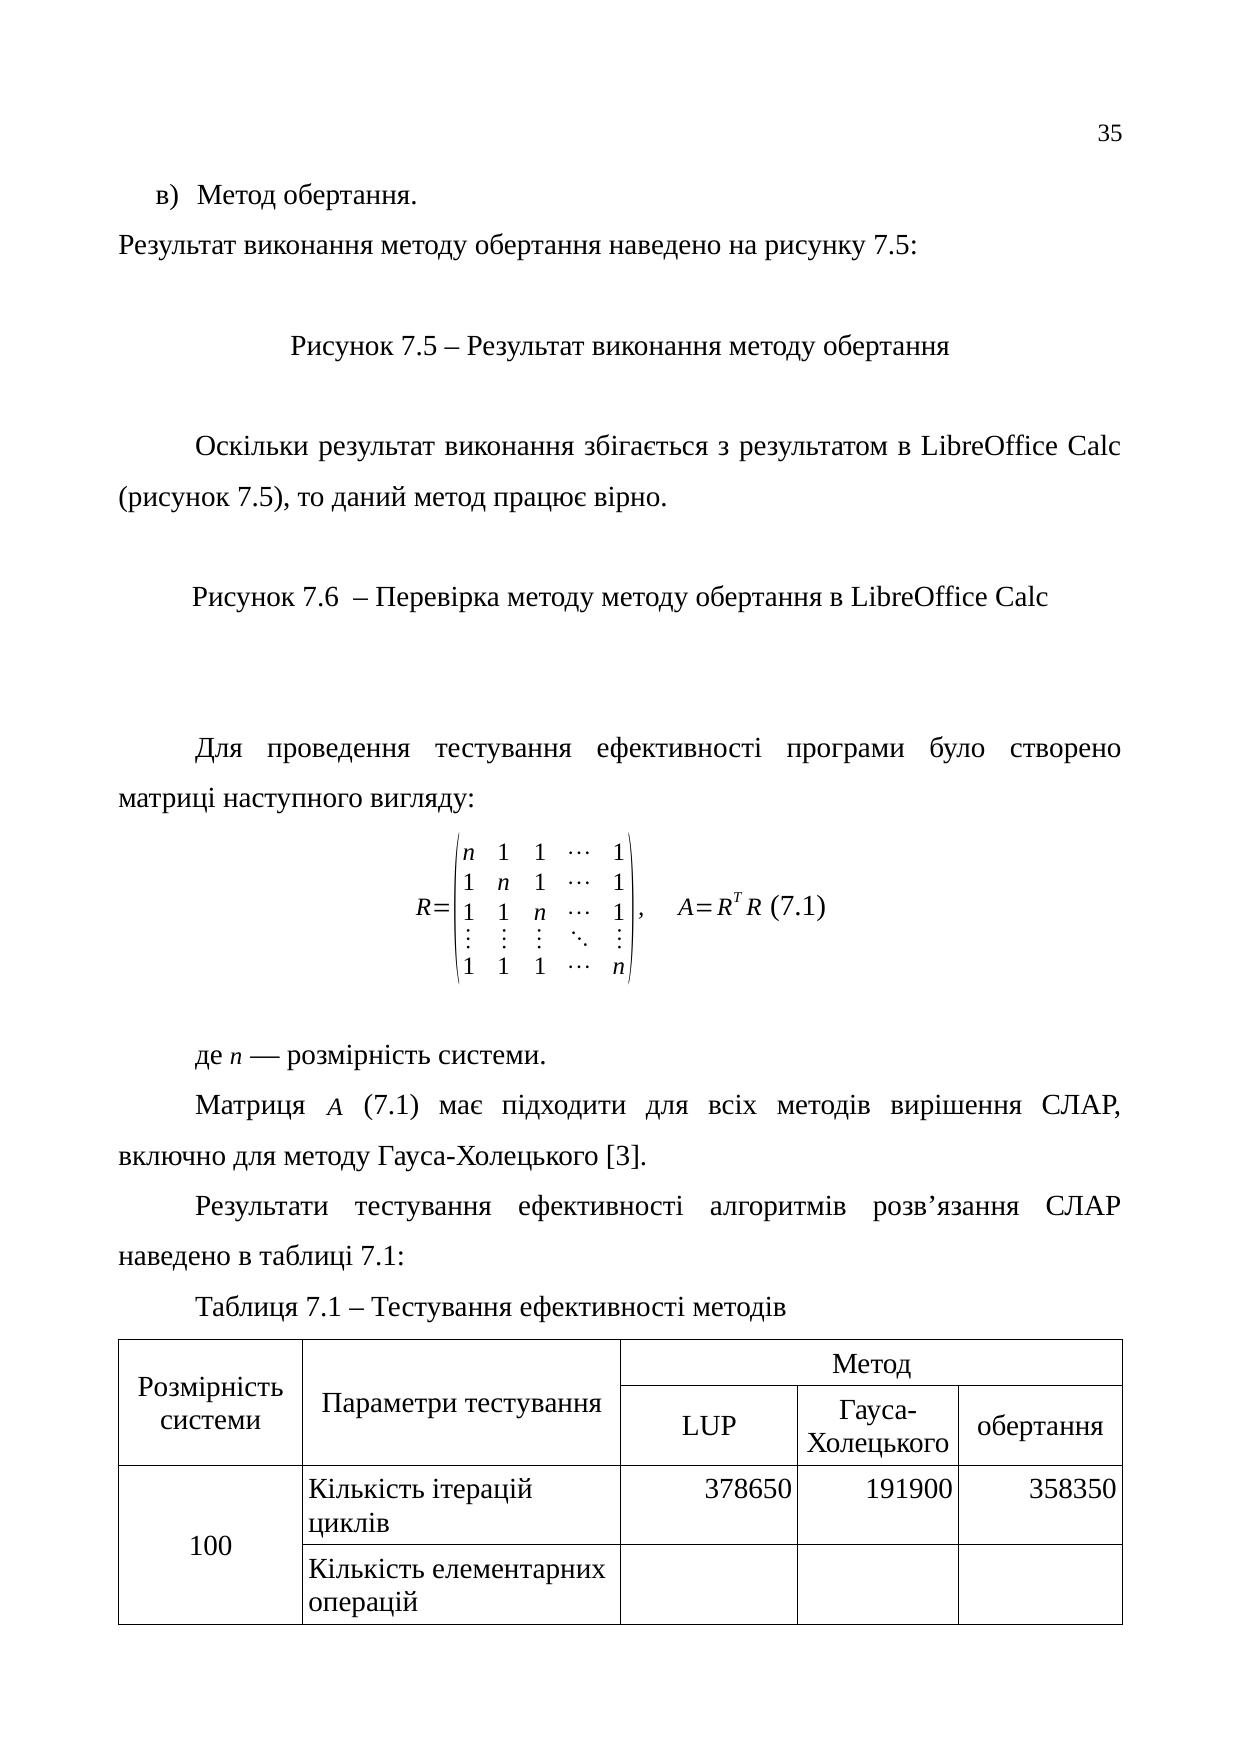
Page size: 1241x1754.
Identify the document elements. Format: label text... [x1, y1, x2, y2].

table_cell 191900 [798, 1466, 958, 1544]
table_cell 358350 [959, 1466, 1122, 1544]
text (7.1) [118, 831, 1122, 987]
text Матриця (7.1) має підходити для всіх методів вирішення СЛАР, включно для методу Гауса-Холецького [3]. [118, 1087, 1122, 1171]
text Рисунок 7.6 – Перевірка методу методу обертання в LibreOffice Calc [118, 579, 1122, 613]
text Рисунок 7.5 – Результат виконання методу обертання [118, 328, 1122, 361]
text Результати тестування ефективності алгоритмів розв’язання СЛАР наведено в таблиці 7.1: [118, 1188, 1122, 1272]
table_cell 100 [119, 1466, 302, 1624]
list Результат виконання методу обертання наведено на рисунку 7.5: [118, 227, 1122, 261]
table_cell [959, 1545, 1122, 1624]
table_header Параметри тестування [303, 1340, 620, 1464]
table_cell Кількість ітерацій циклів [303, 1466, 620, 1544]
table_cell [798, 1545, 958, 1624]
table_cell Кількість елементарних операцій [303, 1545, 620, 1624]
table_cell Гауса-Холецького [798, 1386, 958, 1464]
text Таблиця 7.1 – Тестування ефективності методів [118, 1289, 1122, 1322]
table_cell 378650 [621, 1466, 797, 1544]
table_cell [621, 1545, 797, 1624]
table_header Розмірність системи [119, 1340, 302, 1464]
text Для проведення тестування ефективності програми було створено матриці наступного вигляду: [118, 730, 1122, 814]
table_cell обертання [959, 1386, 1122, 1464]
list Метод обертання. [155, 177, 1122, 210]
table_cell LUP [621, 1386, 797, 1464]
text Оскільки результат виконання збігається з результатом в LibreOffice Calc (рисунок 7.5), то даний метод працює вірно. [118, 428, 1122, 512]
table_header Метод [621, 1340, 1122, 1385]
text де — розмірність системи. [118, 1037, 1122, 1071]
